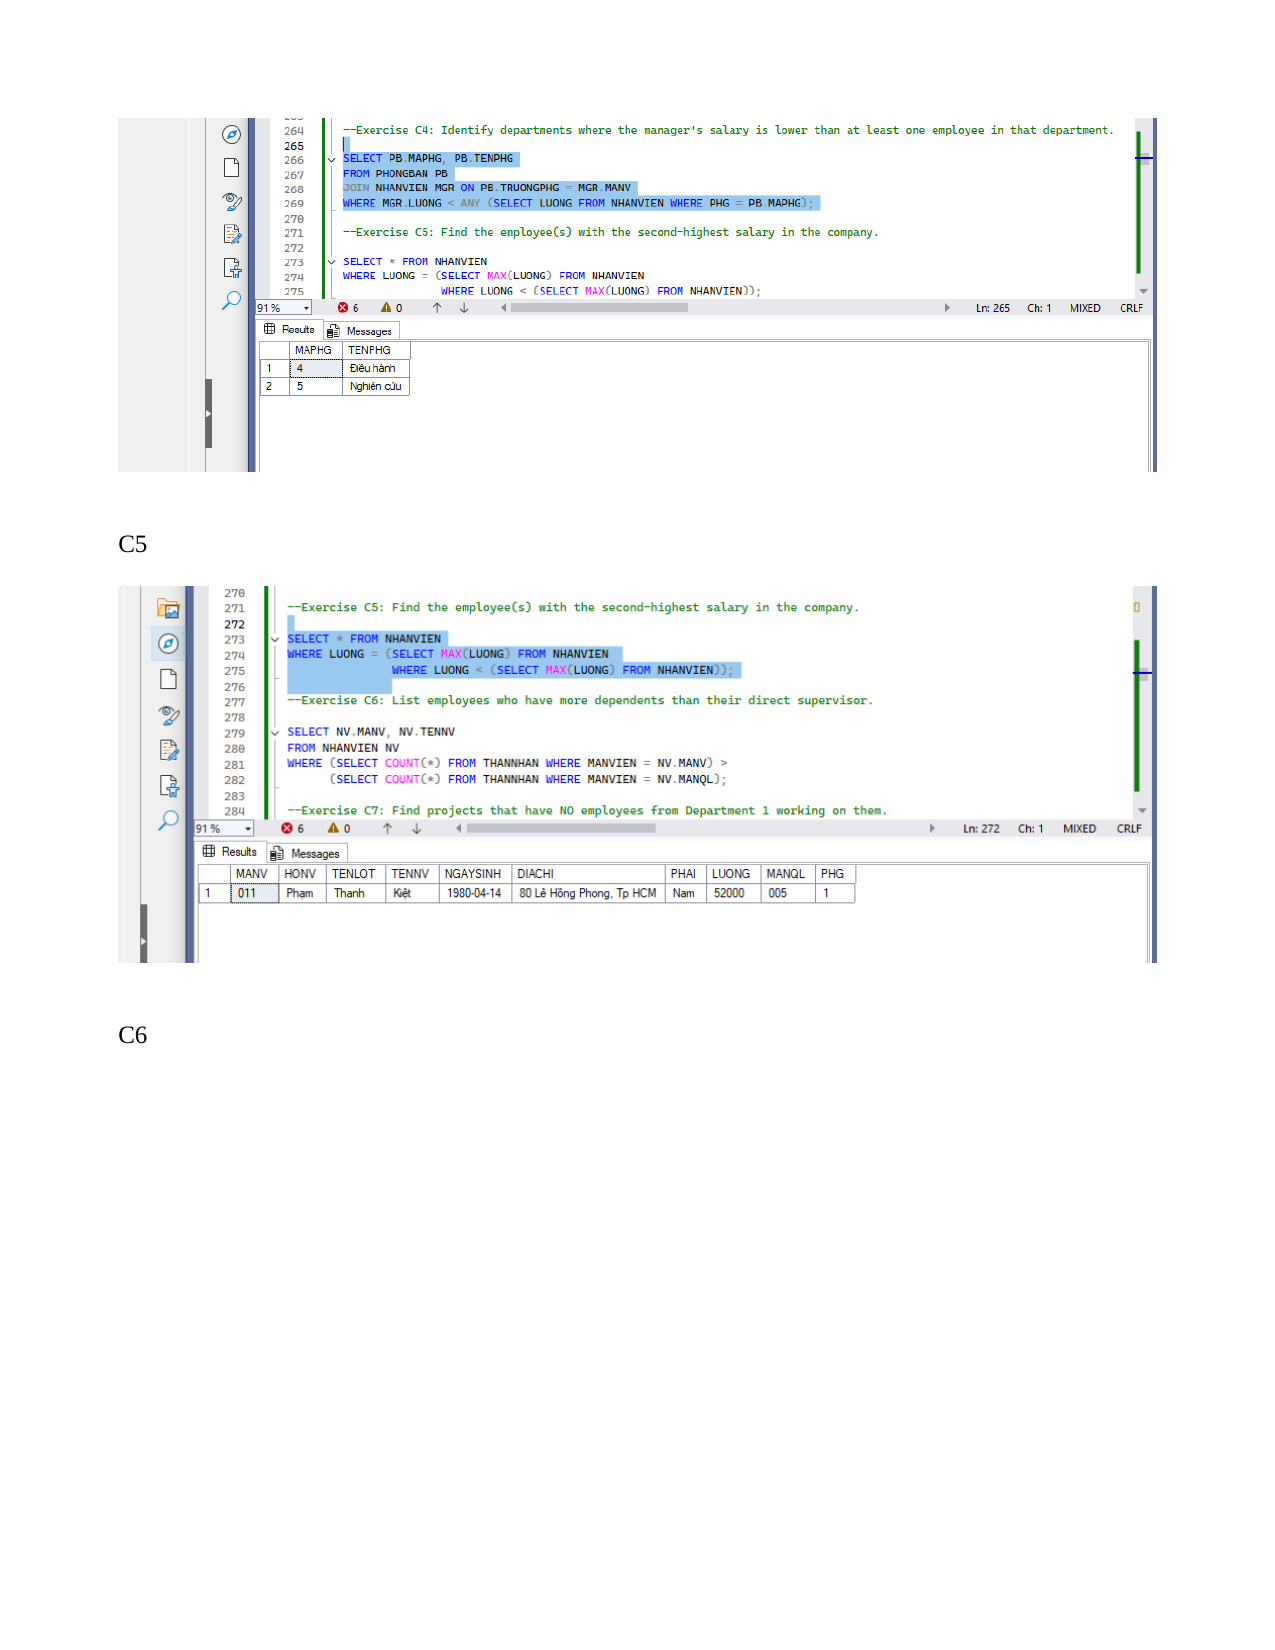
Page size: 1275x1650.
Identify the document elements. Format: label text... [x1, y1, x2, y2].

picture [118, 118, 1157, 472]
text C6 [118, 963, 1157, 1049]
picture [118, 586, 1157, 963]
text C5 [118, 472, 1157, 557]
